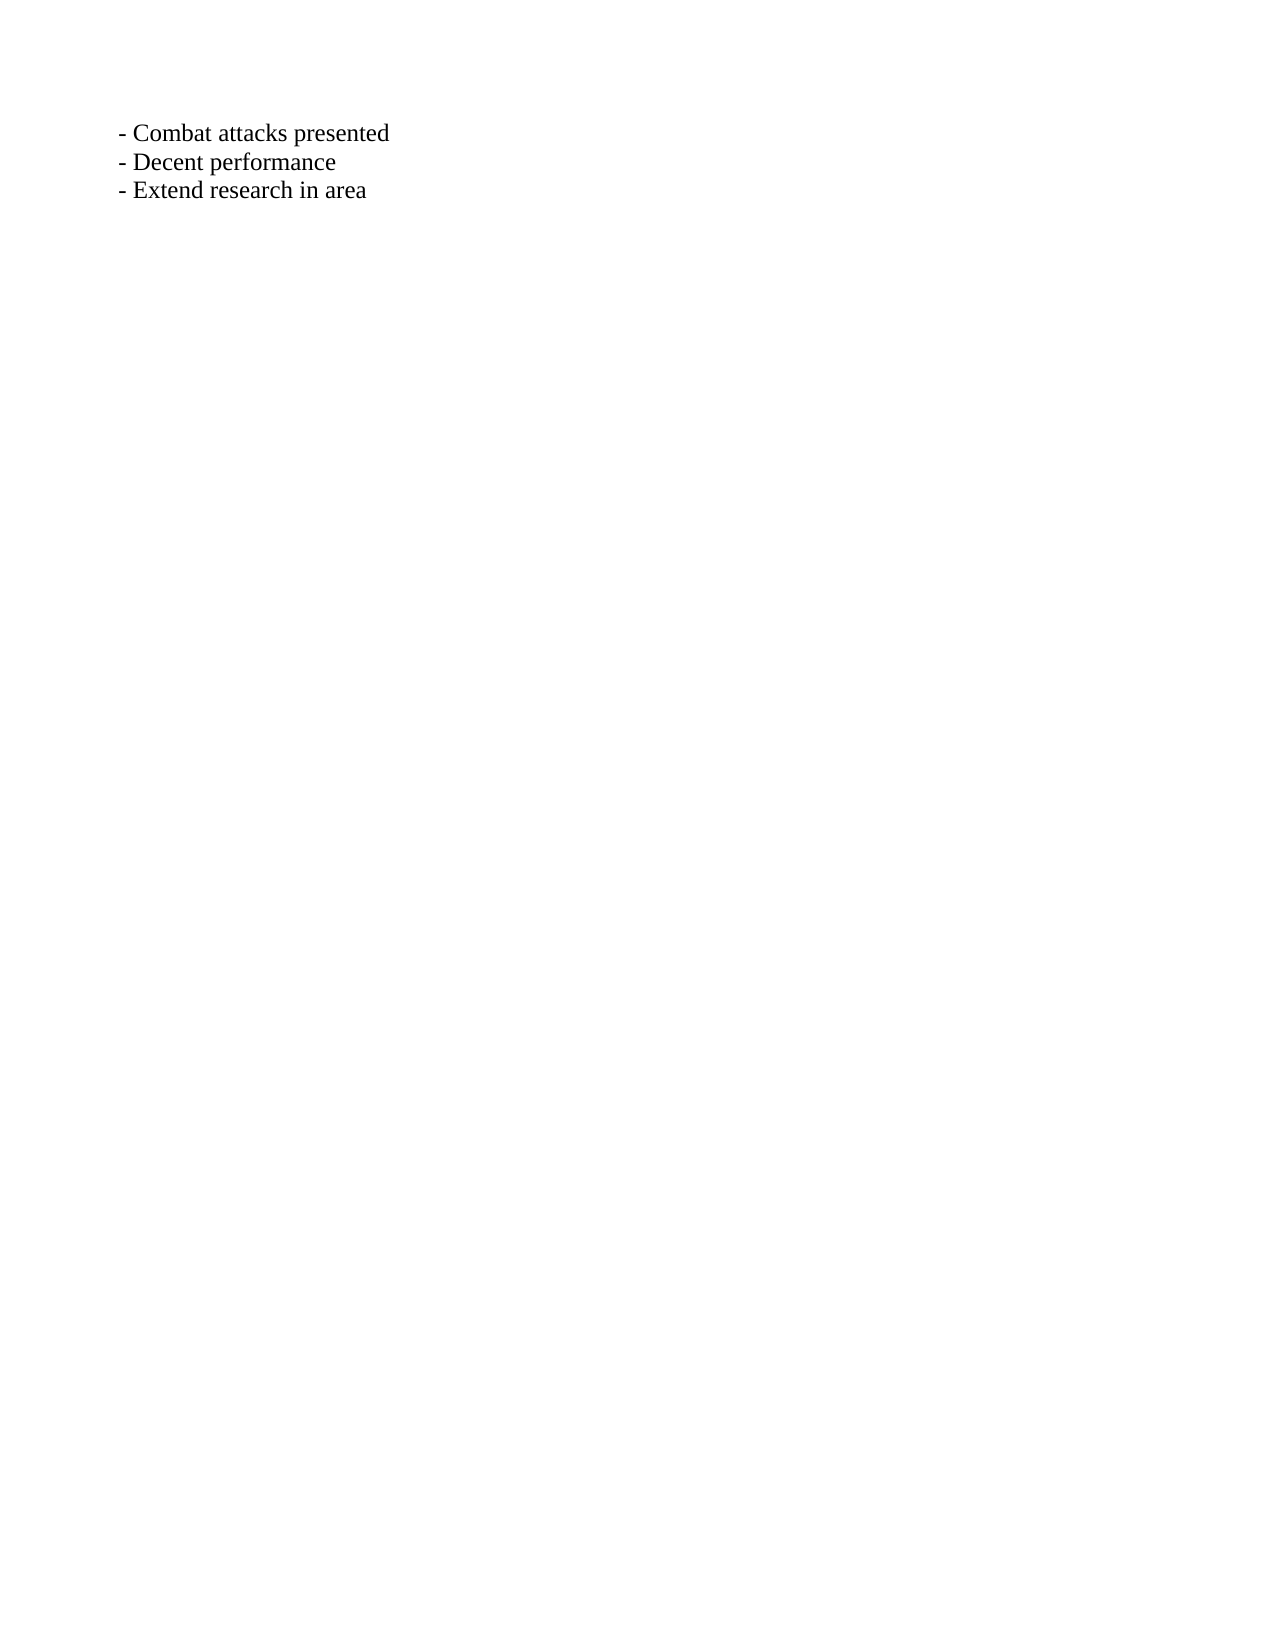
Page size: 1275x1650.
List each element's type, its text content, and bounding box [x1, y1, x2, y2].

text - Decent performance - Extend research in area [118, 147, 1157, 204]
text - Combat attacks presented [118, 118, 1157, 147]
